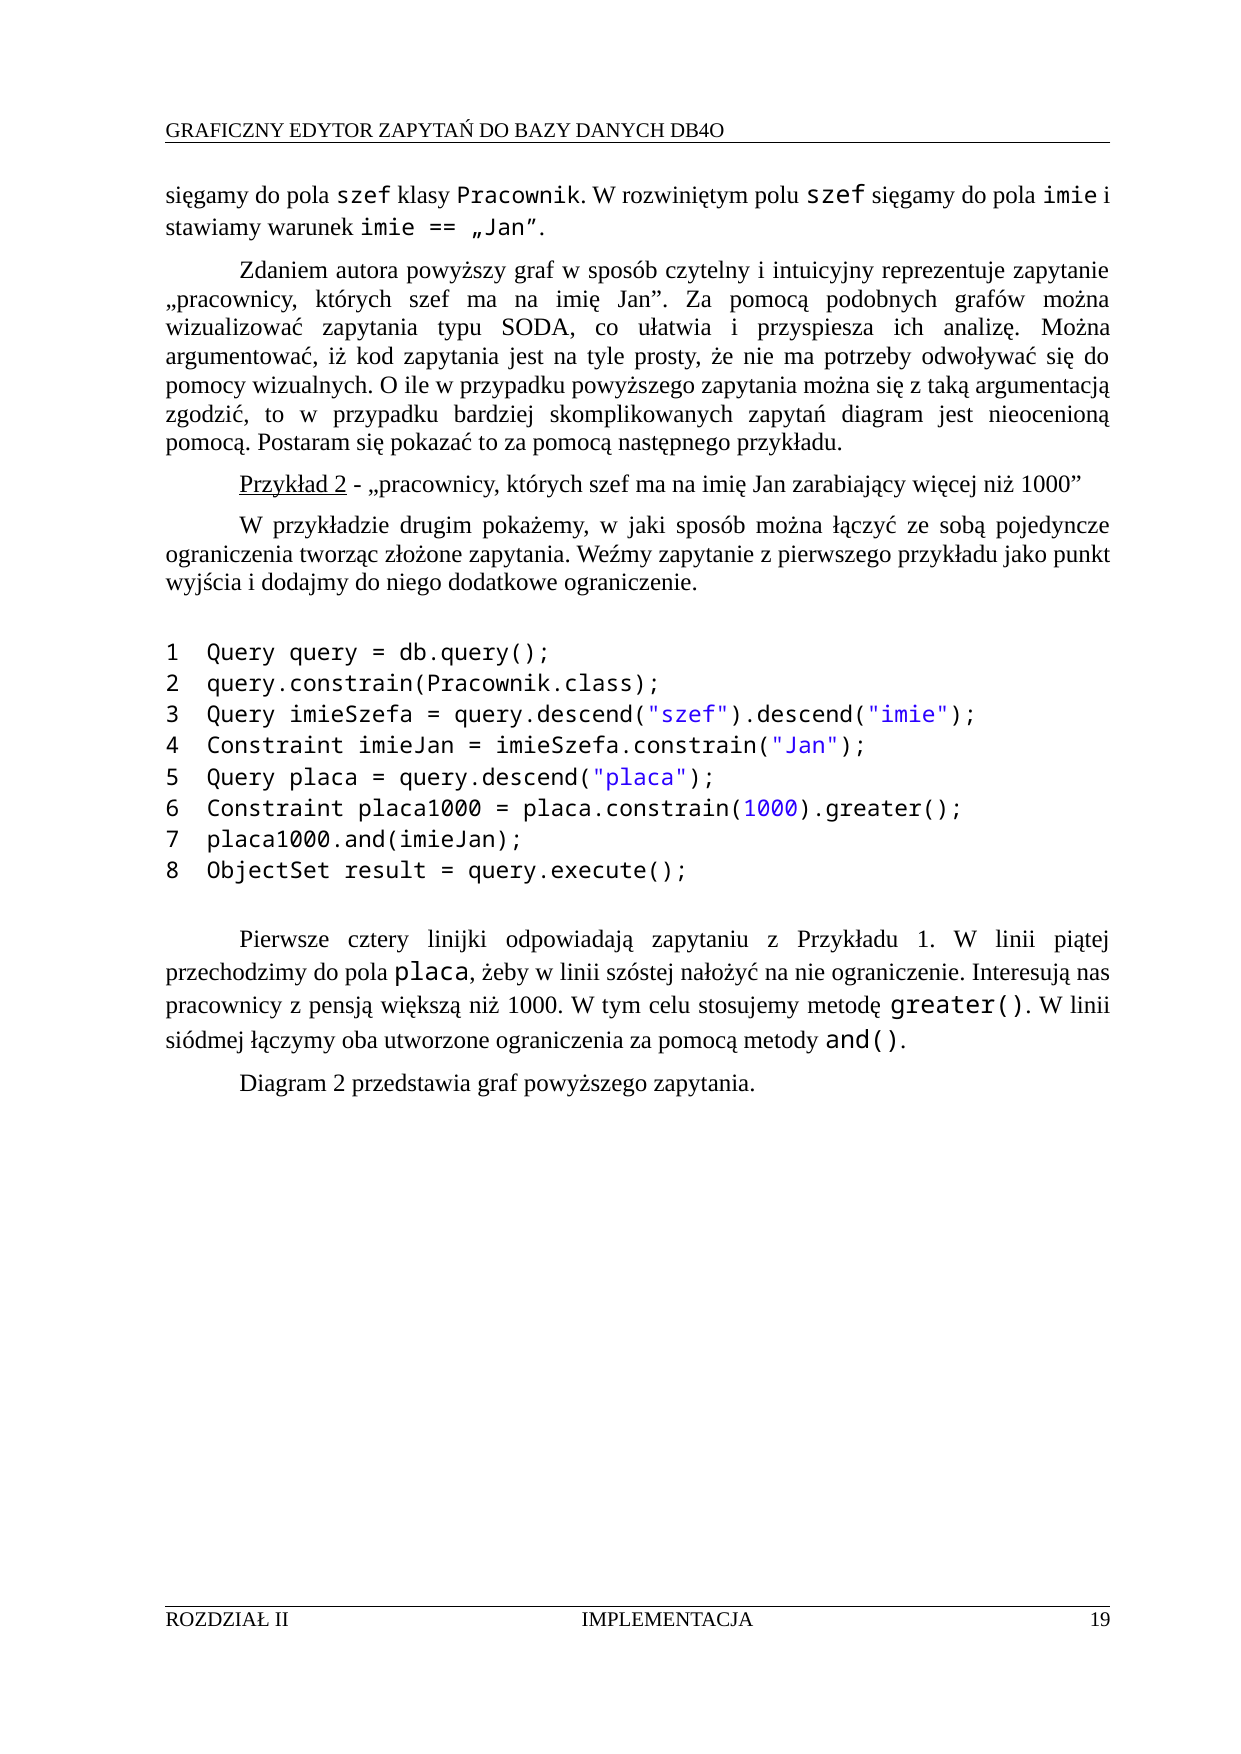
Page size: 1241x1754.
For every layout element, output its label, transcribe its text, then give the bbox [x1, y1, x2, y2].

text 7 placa1000.and(imieJan); [165, 823, 1110, 854]
text 3 Query imieSzefa = query.descend("szef").descend("imie"); [165, 698, 1110, 729]
text 2 query.constrain(Pracownik.class); [165, 667, 1110, 698]
text 1 Query query = db.query(); [165, 636, 1110, 667]
text Diagram 2 przedstawia graf powyższego zapytania. [165, 1068, 1110, 1097]
text 5 Query placa = query.descend("placa"); [165, 761, 1110, 792]
text Przykład 2 - „pracownicy, których szef ma na imię Jan zarabiający więcej niż 1000” [165, 469, 1110, 497]
text 8 ObjectSet result = query.execute(); [165, 854, 1110, 886]
text Pierwsze cztery linijki odpowiadają zapytaniu z Przykładu 1. W linii piątej przechodzimy do pola placa, żeby w linii szóstej nałożyć na nie ograniczenie. Interesują nas pracownicy z pensją większą niż 1000. W tym celu stosujemy metodę greater(). W linii siódmej łączymy oba utworzone ograniczenia za pomocą metody and(). [165, 924, 1110, 1055]
text 6 Constraint placa1000 = placa.constrain(1000).greater(); [165, 792, 1110, 823]
text 4 Constraint imieJan = imieSzefa.constrain("Jan"); [165, 729, 1110, 761]
text sięgamy do pola szef klasy Pracownik. W rozwiniętym polu szef sięgamy do pola imie i stawiamy warunek imie == „Jan”. [165, 177, 1110, 242]
text W przykładzie drugim pokażemy, w jaki sposób można łączyć ze sobą pojedyncze ograniczenia tworząc złożone zapytania. Weźmy zapytanie z pierwszego przykładu jako punkt wyjścia i dodajmy do niego dodatkowe ograniczenie. [165, 510, 1110, 596]
text Zdaniem autora powyższy graf w sposób czytelny i intuicyjny reprezentuje zapytanie „pracownicy, których szef ma na imię Jan”. Za pomocą podobnych grafów można wizualizować zapytania typu SODA, co ułatwia i przyspiesza ich analizę. Można argumentować, iż kod zapytania jest na tyle prosty, że nie ma potrzeby odwoływać się do pomocy wizualnych. O ile w przypadku powyższego zapytania można się z taką argumentacją zgodzić, to w przypadku bardziej skomplikowanych zapytań diagram jest nieocenioną pomocą. Postaram się pokazać to za pomocą następnego przykładu. [165, 255, 1110, 456]
